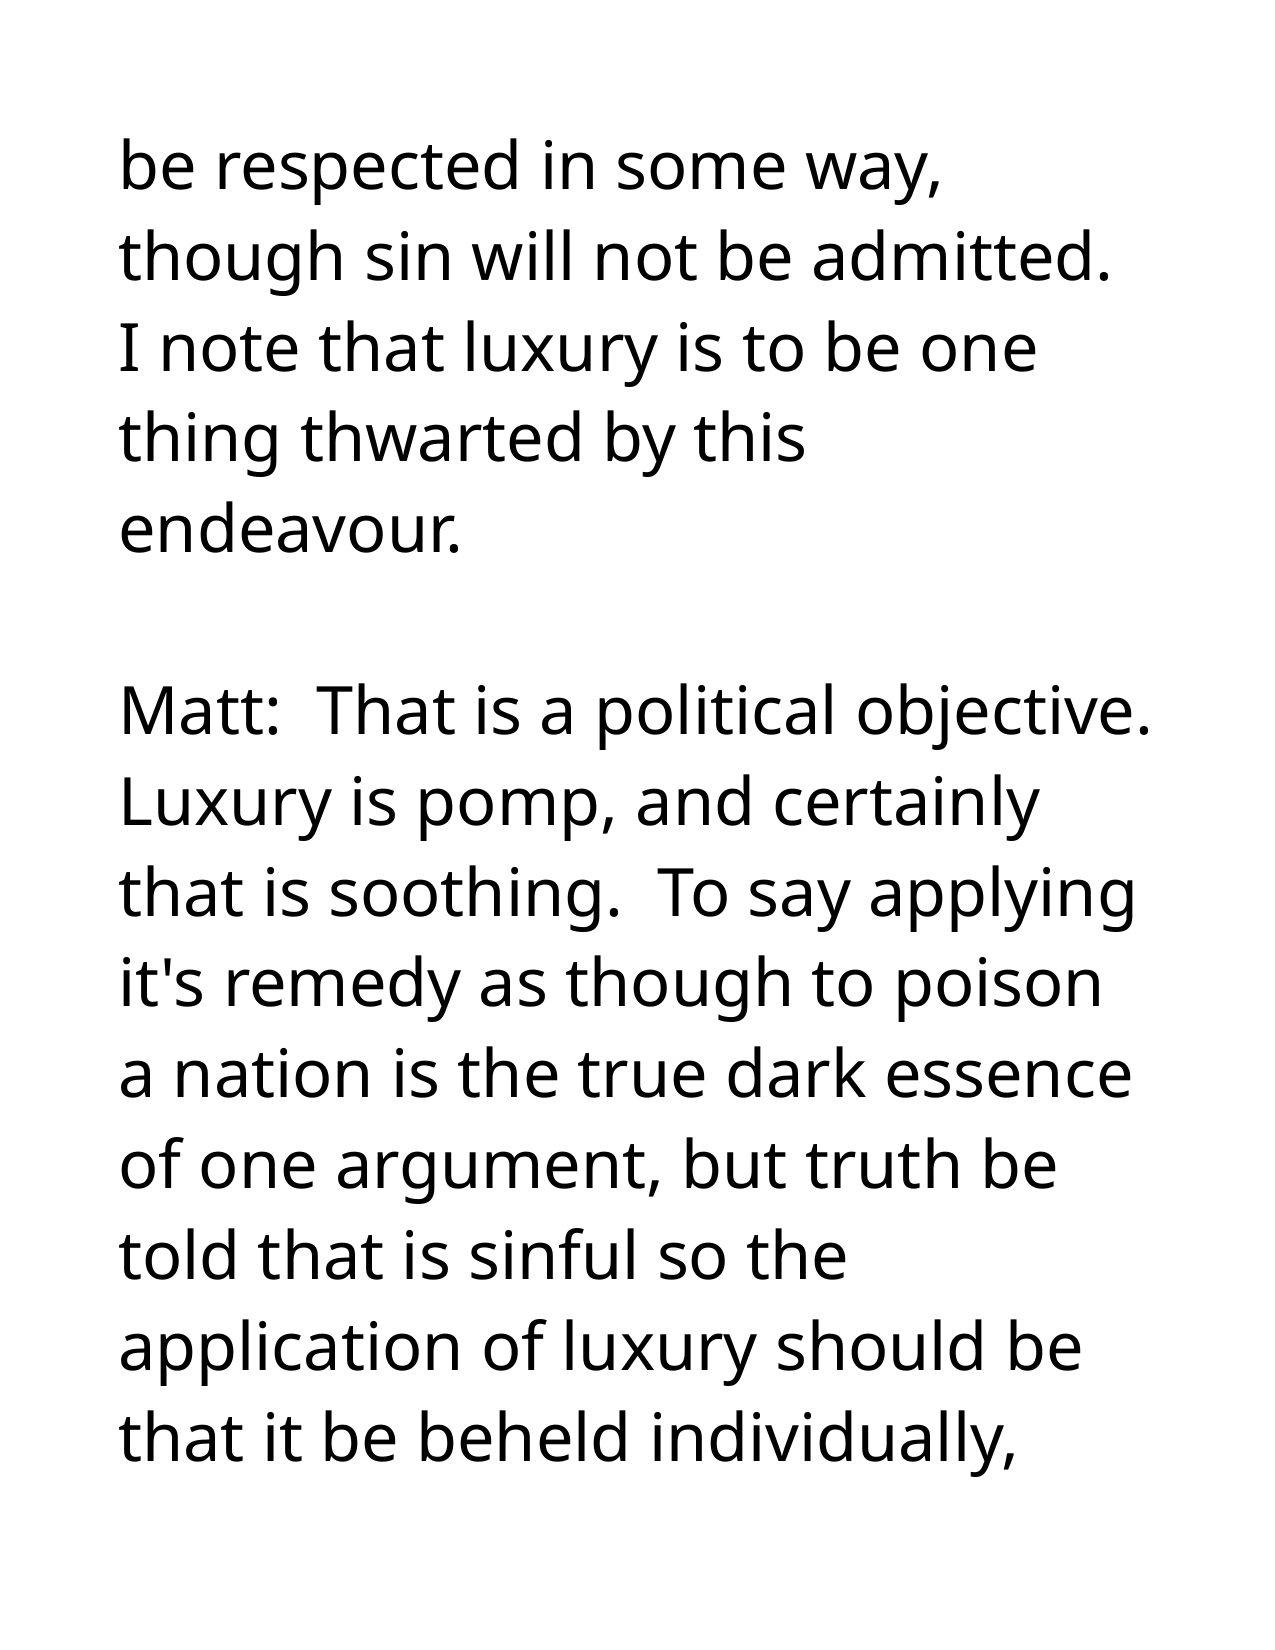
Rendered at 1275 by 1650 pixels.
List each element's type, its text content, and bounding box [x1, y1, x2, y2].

text Matt: That is a political objective. Luxury is pomp, and certainly that is soothing. To say applying it's remedy as though to poison a nation is the true dark essence of one argument, but truth be told that is sinful so the application of luxury should be that it be beheld individually, [118, 663, 1157, 1481]
text be respected in some way, though sin will not be admitted. I note that luxury is to be one thing thwarted by this endeavour. [118, 118, 1157, 572]
